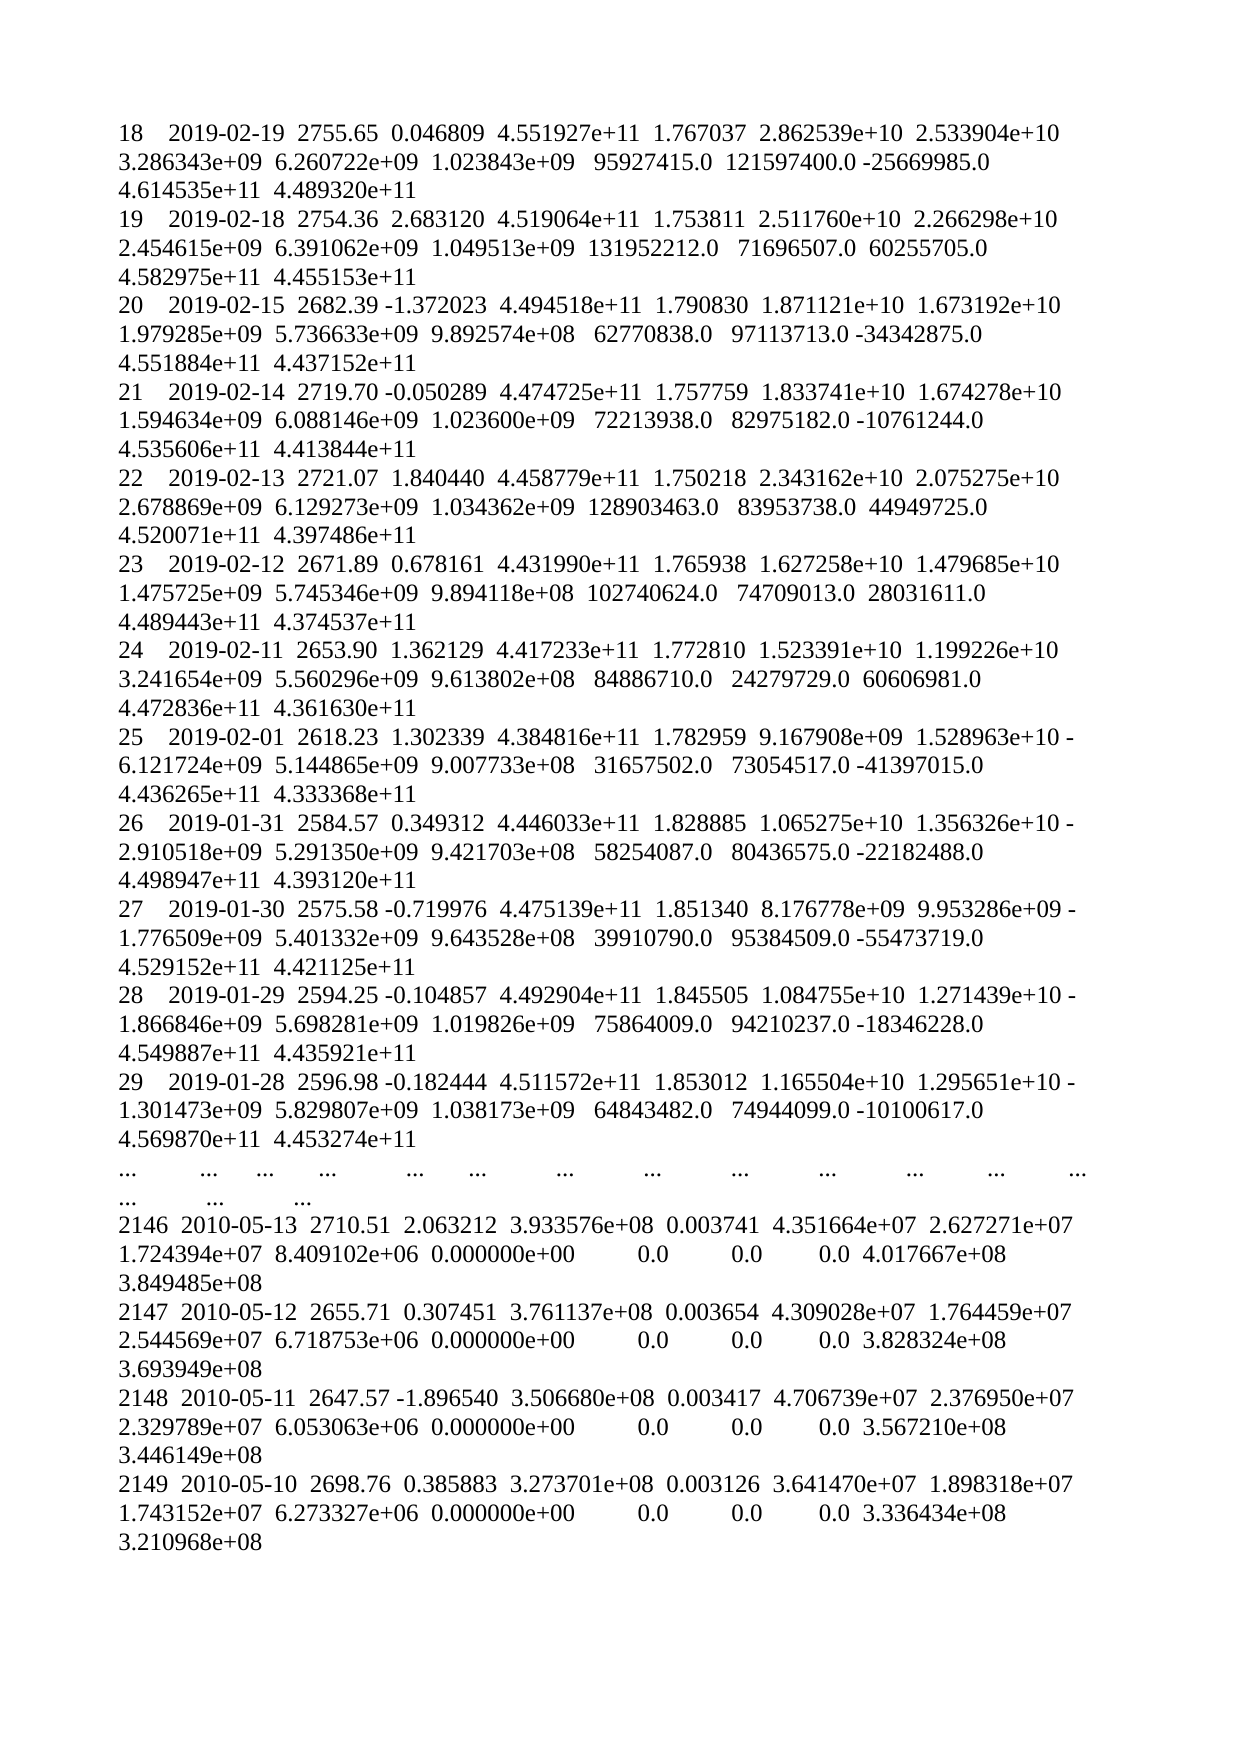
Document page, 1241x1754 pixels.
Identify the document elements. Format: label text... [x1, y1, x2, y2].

text 18 2019-02-19 2755.65 0.046809 4.551927e+11 1.767037 2.862539e+10 2.533904e+10 3.286343e+09 6.260722e+09 1.023843e+09 95927415.0 121597400.0 -25669985.0 4.614535e+11 4.489320e+11 [118, 118, 1122, 204]
text 25 2019-02-01 2618.23 1.302339 4.384816e+11 1.782959 9.167908e+09 1.528963e+10 -6.121724e+09 5.144865e+09 9.007733e+08 31657502.0 73054517.0 -41397015.0 4.436265e+11 4.333368e+11 [118, 722, 1122, 808]
text 19 2019-02-18 2754.36 2.683120 4.519064e+11 1.753811 2.511760e+10 2.266298e+10 2.454615e+09 6.391062e+09 1.049513e+09 131952212.0 71696507.0 60255705.0 4.582975e+11 4.455153e+11 [118, 204, 1122, 291]
text ... ... ... ... ... ... ... ... ... ... ... ... ... ... ... ... [118, 1153, 1122, 1211]
text 20 2019-02-15 2682.39 -1.372023 4.494518e+11 1.790830 1.871121e+10 1.673192e+10 1.979285e+09 5.736633e+09 9.892574e+08 62770838.0 97113713.0 -34342875.0 4.551884e+11 4.437152e+11 [118, 291, 1122, 377]
text 24 2019-02-11 2653.90 1.362129 4.417233e+11 1.772810 1.523391e+10 1.199226e+10 3.241654e+09 5.560296e+09 9.613802e+08 84886710.0 24279729.0 60606981.0 4.472836e+11 4.361630e+11 [118, 636, 1122, 722]
text 28 2019-01-29 2594.25 -0.104857 4.492904e+11 1.845505 1.084755e+10 1.271439e+10 -1.866846e+09 5.698281e+09 1.019826e+09 75864009.0 94210237.0 -18346228.0 4.549887e+11 4.435921e+11 [118, 981, 1122, 1067]
text 2147 2010-05-12 2655.71 0.307451 3.761137e+08 0.003654 4.309028e+07 1.764459e+07 2.544569e+07 6.718753e+06 0.000000e+00 0.0 0.0 0.0 3.828324e+08 3.693949e+08 [118, 1297, 1122, 1383]
text 2146 2010-05-13 2710.51 2.063212 3.933576e+08 0.003741 4.351664e+07 2.627271e+07 1.724394e+07 8.409102e+06 0.000000e+00 0.0 0.0 0.0 4.017667e+08 3.849485e+08 [118, 1211, 1122, 1297]
text 2148 2010-05-11 2647.57 -1.896540 3.506680e+08 0.003417 4.706739e+07 2.376950e+07 2.329789e+07 6.053063e+06 0.000000e+00 0.0 0.0 0.0 3.567210e+08 3.446149e+08 [118, 1383, 1122, 1469]
text 27 2019-01-30 2575.58 -0.719976 4.475139e+11 1.851340 8.176778e+09 9.953286e+09 -1.776509e+09 5.401332e+09 9.643528e+08 39910790.0 95384509.0 -55473719.0 4.529152e+11 4.421125e+11 [118, 894, 1122, 981]
text 29 2019-01-28 2596.98 -0.182444 4.511572e+11 1.853012 1.165504e+10 1.295651e+10 -1.301473e+09 5.829807e+09 1.038173e+09 64843482.0 74944099.0 -10100617.0 4.569870e+11 4.453274e+11 [118, 1067, 1122, 1153]
text 2149 2010-05-10 2698.76 0.385883 3.273701e+08 0.003126 3.641470e+07 1.898318e+07 1.743152e+07 6.273327e+06 0.000000e+00 0.0 0.0 0.0 3.336434e+08 3.210968e+08 [118, 1469, 1122, 1556]
text 23 2019-02-12 2671.89 0.678161 4.431990e+11 1.765938 1.627258e+10 1.479685e+10 1.475725e+09 5.745346e+09 9.894118e+08 102740624.0 74709013.0 28031611.0 4.489443e+11 4.374537e+11 [118, 549, 1122, 636]
text 22 2019-02-13 2721.07 1.840440 4.458779e+11 1.750218 2.343162e+10 2.075275e+10 2.678869e+09 6.129273e+09 1.034362e+09 128903463.0 83953738.0 44949725.0 4.520071e+11 4.397486e+11 [118, 463, 1122, 549]
text 21 2019-02-14 2719.70 -0.050289 4.474725e+11 1.757759 1.833741e+10 1.674278e+10 1.594634e+09 6.088146e+09 1.023600e+09 72213938.0 82975182.0 -10761244.0 4.535606e+11 4.413844e+11 [118, 377, 1122, 463]
text 26 2019-01-31 2584.57 0.349312 4.446033e+11 1.828885 1.065275e+10 1.356326e+10 -2.910518e+09 5.291350e+09 9.421703e+08 58254087.0 80436575.0 -22182488.0 4.498947e+11 4.393120e+11 [118, 808, 1122, 894]
